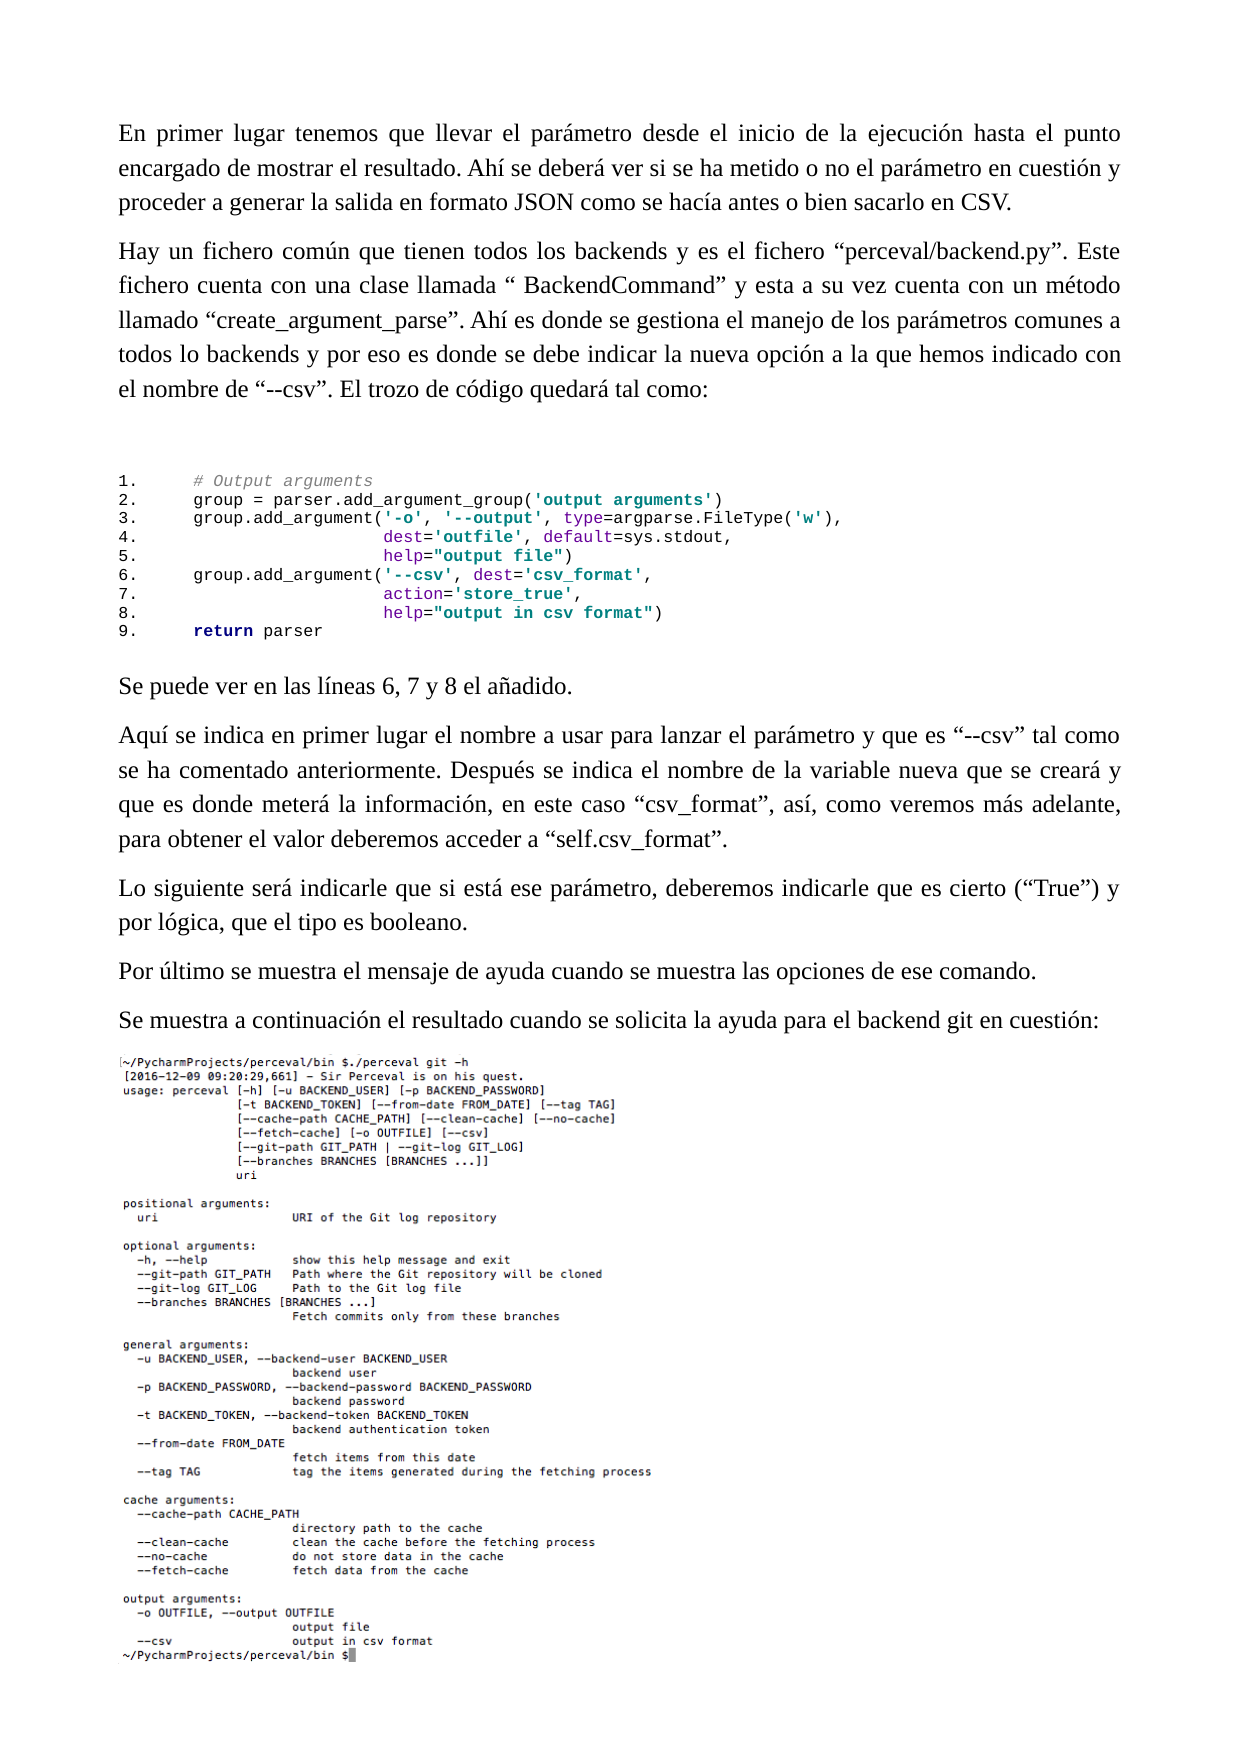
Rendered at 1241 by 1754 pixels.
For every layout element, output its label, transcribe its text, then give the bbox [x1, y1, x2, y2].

text 2. group = parser.add_argument_group('output arguments') [118, 491, 1122, 510]
text 5. help="output file") [118, 548, 1122, 566]
picture [118, 1054, 656, 1664]
text 3. group.add_argument('-o', '--output', type=argparse.FileType('w'), [118, 510, 1122, 529]
text Se muestra a continuación el resultado cuando se solicita la ayuda para el backend git en cuestión: [118, 1006, 1122, 1034]
text Hay un fichero común que tienen todos los backends y es el fichero “perceval/backend.py”. Este fichero cuenta con una clase llamada “ BackendCommand” y esta a su vez cuenta con un método llamado “create_argument_parse”. Ahí es donde se gestiona el manejo de los parámetros comunes a todos lo backends y por eso es donde se debe indicar la nueva opción a la que hemos indicado con el nombre de “--csv”. El trozo de código quedará tal como: [118, 236, 1122, 403]
text En primer lugar tenemos que llevar el parámetro desde el inicio de la ejecución hasta el punto encargado de mostrar el resultado. Ahí se deberá ver si se ha metido o no el parámetro en cuestión y proceder a generar la salida en formato JSON como se hacía antes o bien sacarlo en CSV. [118, 118, 1122, 216]
text Aquí se indica en primer lugar el nombre a usar para lanzar el parámetro y que es “--csv” tal como se ha comentado anteriormente. Después se indica el nombre de la variable nueva que se creará y que es donde meterá la información, en este caso “csv_format”, así, como veremos más adelante, para obtener el valor deberemos acceder a “self.csv_format”. [118, 720, 1122, 853]
text 7. action='store_true', [118, 585, 1122, 604]
text Se puede ver en las líneas 6, 7 y 8 el añadido. [118, 671, 1122, 700]
text 8. help="output in csv format") [118, 604, 1122, 623]
text 6. group.add_argument('--csv', dest='csv_format', [118, 566, 1122, 585]
text 4. dest='outfile', default=sys.stdout, [118, 529, 1122, 548]
text 1. # Output arguments [118, 472, 1122, 491]
text Lo siguiente será indicarle que si está ese parámetro, deberemos indicarle que es cierto (“True”) y por lógica, que el tipo es booleano. [118, 873, 1122, 936]
text Por último se muestra el mensaje de ayuda cuando se muestra las opciones de ese comando. [118, 956, 1122, 985]
text 9. return parser [118, 623, 1122, 642]
